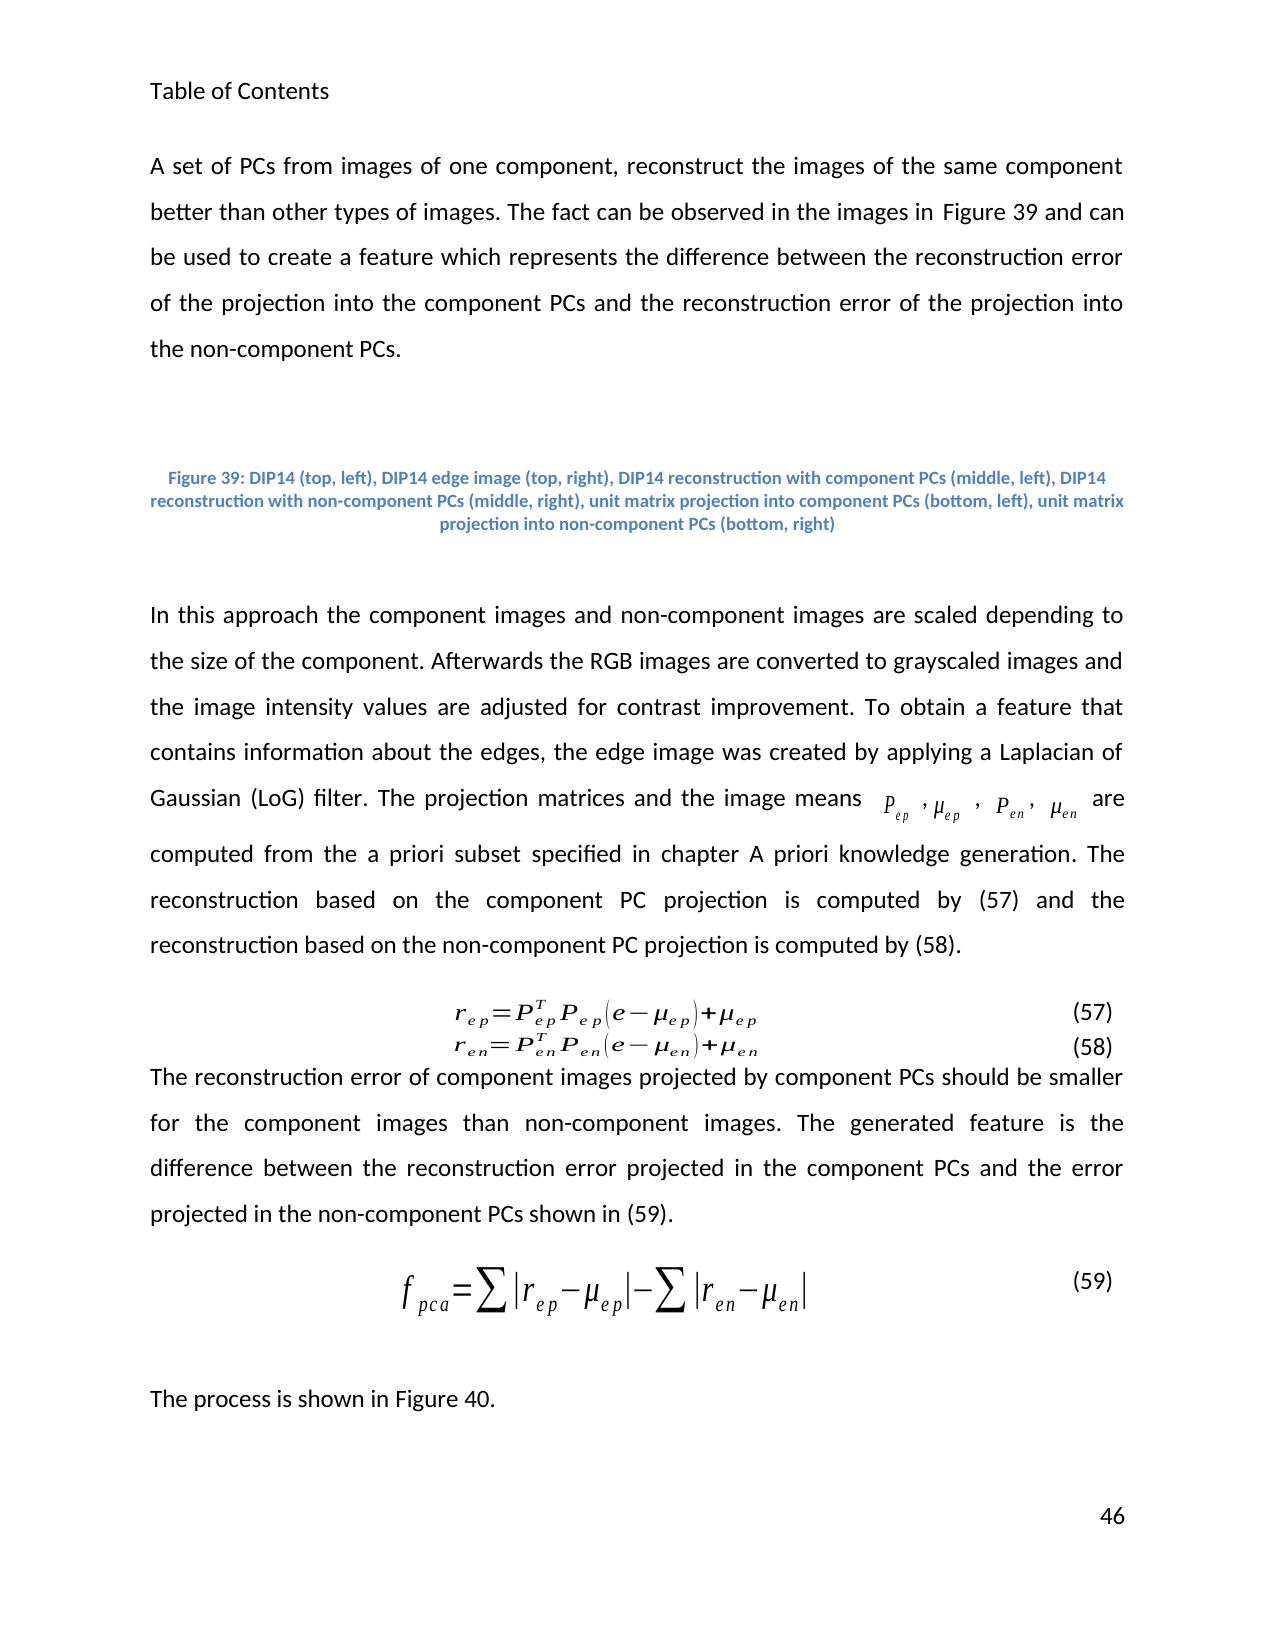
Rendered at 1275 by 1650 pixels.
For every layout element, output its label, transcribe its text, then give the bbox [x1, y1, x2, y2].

table_cell [150, 1031, 1061, 1061]
text The reconstruction error of component images projected by component PCs should be smaller for the component images than non-component images. The generated feature is the difference between the reconstruction error projected in the component PCs and the error projected in the non-component PCs shown in (59). [150, 1061, 1125, 1229]
text In this approach the component images and non-component images are scaled depending to the size of the component. Afterwards the RGB images are converted to grayscaled images and the image intensity values are adjusted for contrast improvement. To obtain a feature that contains information about the edges, the edge image was created by applying a Laplacian of Gaussian (LoG) filter. The projection matrices and the image means , , , are computed from the a priori subset specified in chapter A priori knowledge generation. The reconstruction based on the component PC projection is computed by (57) and the reconstruction based on the non-component PC projection is computed by (58). [150, 599, 1125, 960]
table_cell (58) [1061, 1031, 1147, 1061]
text A set of PCs from images of one component, reconstruct the images of the same component better than other types of images. The fact can be observed in the images in Figure 39 and can be used to create a feature which represents the difference between the reconstruction error of the projection into the component PCs and the reconstruction error of the projection into the non-component PCs. [150, 150, 1125, 363]
table_header (57) [1061, 996, 1147, 1031]
table_header [150, 996, 1061, 1031]
table_header (59) [1061, 1265, 1147, 1316]
text The process is shown in Figure 40. [150, 1383, 1125, 1413]
text Figure 39: DIP14 (top, left), DIP14 edge image (top, right), DIP14 reconstruction with component PCs (middle, left), DIP14 reconstruction with non-component PCs (middle, right), unit matrix projection into component PCs (bottom, left), unit matrix projection into non-component PCs (bottom, right) [150, 466, 1125, 535]
table_header [150, 1265, 1061, 1316]
